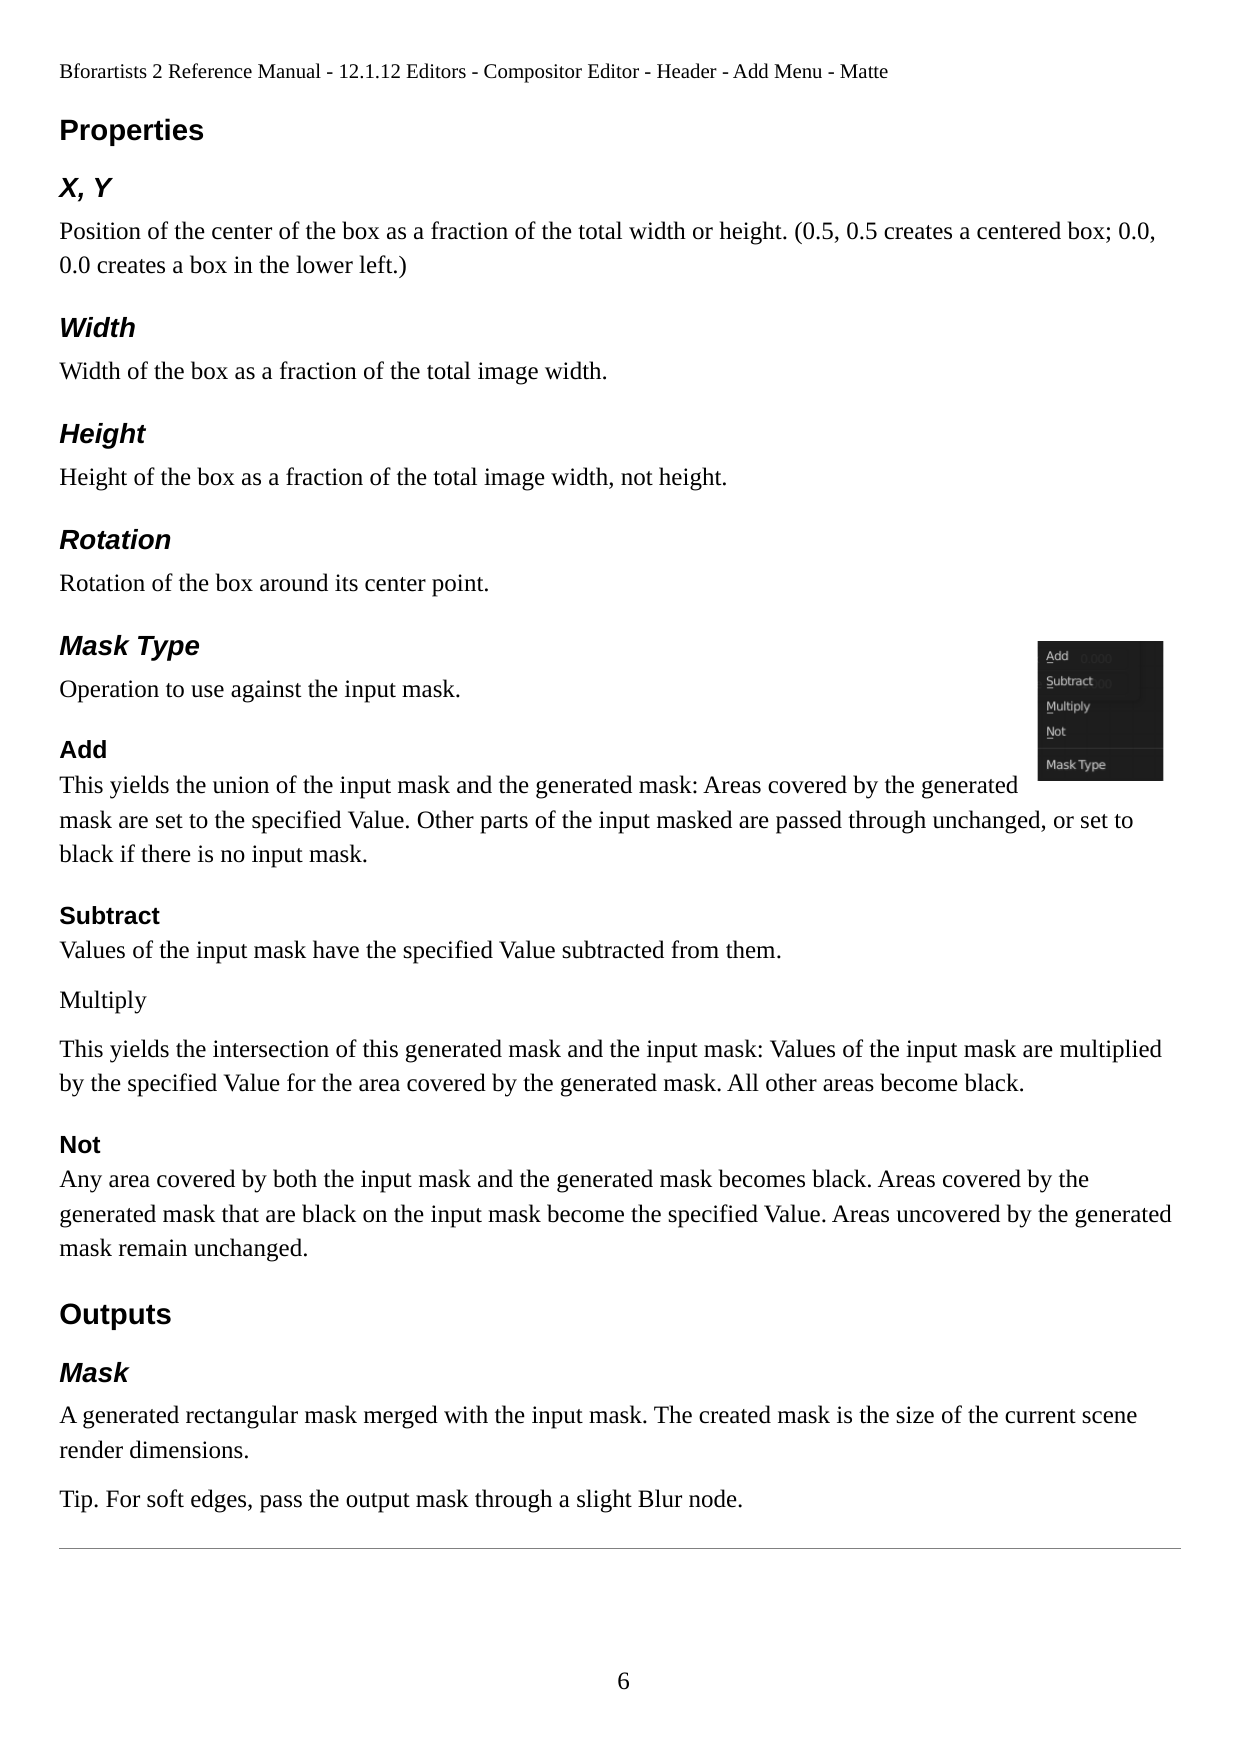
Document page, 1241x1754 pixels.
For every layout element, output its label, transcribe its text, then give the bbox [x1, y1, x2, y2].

subtitle Outputs [59, 1297, 1181, 1331]
text Values of the input mask have the specified Value subtracted from them. [59, 936, 1181, 964]
text This yields the intersection of this generated mask and the input mask: Values of the input mask are multiplied by the specified Value for the area covered by the generated mask. All other areas become black. [59, 1034, 1181, 1097]
text Position of the center of the box as a fraction of the total width or height. (0.5, 0.5 creates a centered box; 0.0, 0.0 creates a box in the lower left.) [59, 216, 1181, 279]
subtitle Properties [59, 113, 1181, 146]
subtitle Subtract [59, 901, 1181, 929]
text This yields the union of the input mask and the generated mask: Areas covered by the generated mask are set to the specified Value. Other parts of the input masked are passed through unchanged, or set to black if there is no input mask. [59, 770, 1181, 868]
subtitle Height [59, 418, 1181, 449]
subtitle Not [59, 1130, 1181, 1158]
text Height of the box as a fraction of the total image width, not height. [59, 462, 1181, 491]
subtitle Mask Type [59, 629, 1181, 661]
text Multiply [59, 985, 1181, 1013]
text Rotation of the box around its center point. [59, 568, 1181, 597]
subtitle Width [59, 312, 1181, 344]
picture [1037, 641, 1164, 781]
text Width of the box as a fraction of the total image width. [59, 356, 1181, 385]
subtitle Rotation [59, 524, 1181, 556]
text A generated rectangular mask merged with the input mask. The created mask is the size of the current scene render dimensions. [59, 1400, 1181, 1463]
subtitle Add [59, 736, 1037, 764]
subtitle [1164, 736, 1181, 764]
text Tip. For soft edges, pass the output mask through a slight Blur node. [59, 1484, 1181, 1513]
subtitle X, Y [59, 171, 1181, 203]
text Operation to use against the input mask. [59, 674, 1037, 703]
text Any area covered by both the input mask and the generated mask becomes black. Areas covered by the generated mask that are black on the input mask become the specified Value. Areas uncovered by the generated mask remain unchanged. [59, 1164, 1181, 1262]
subtitle Mask [59, 1356, 1181, 1388]
